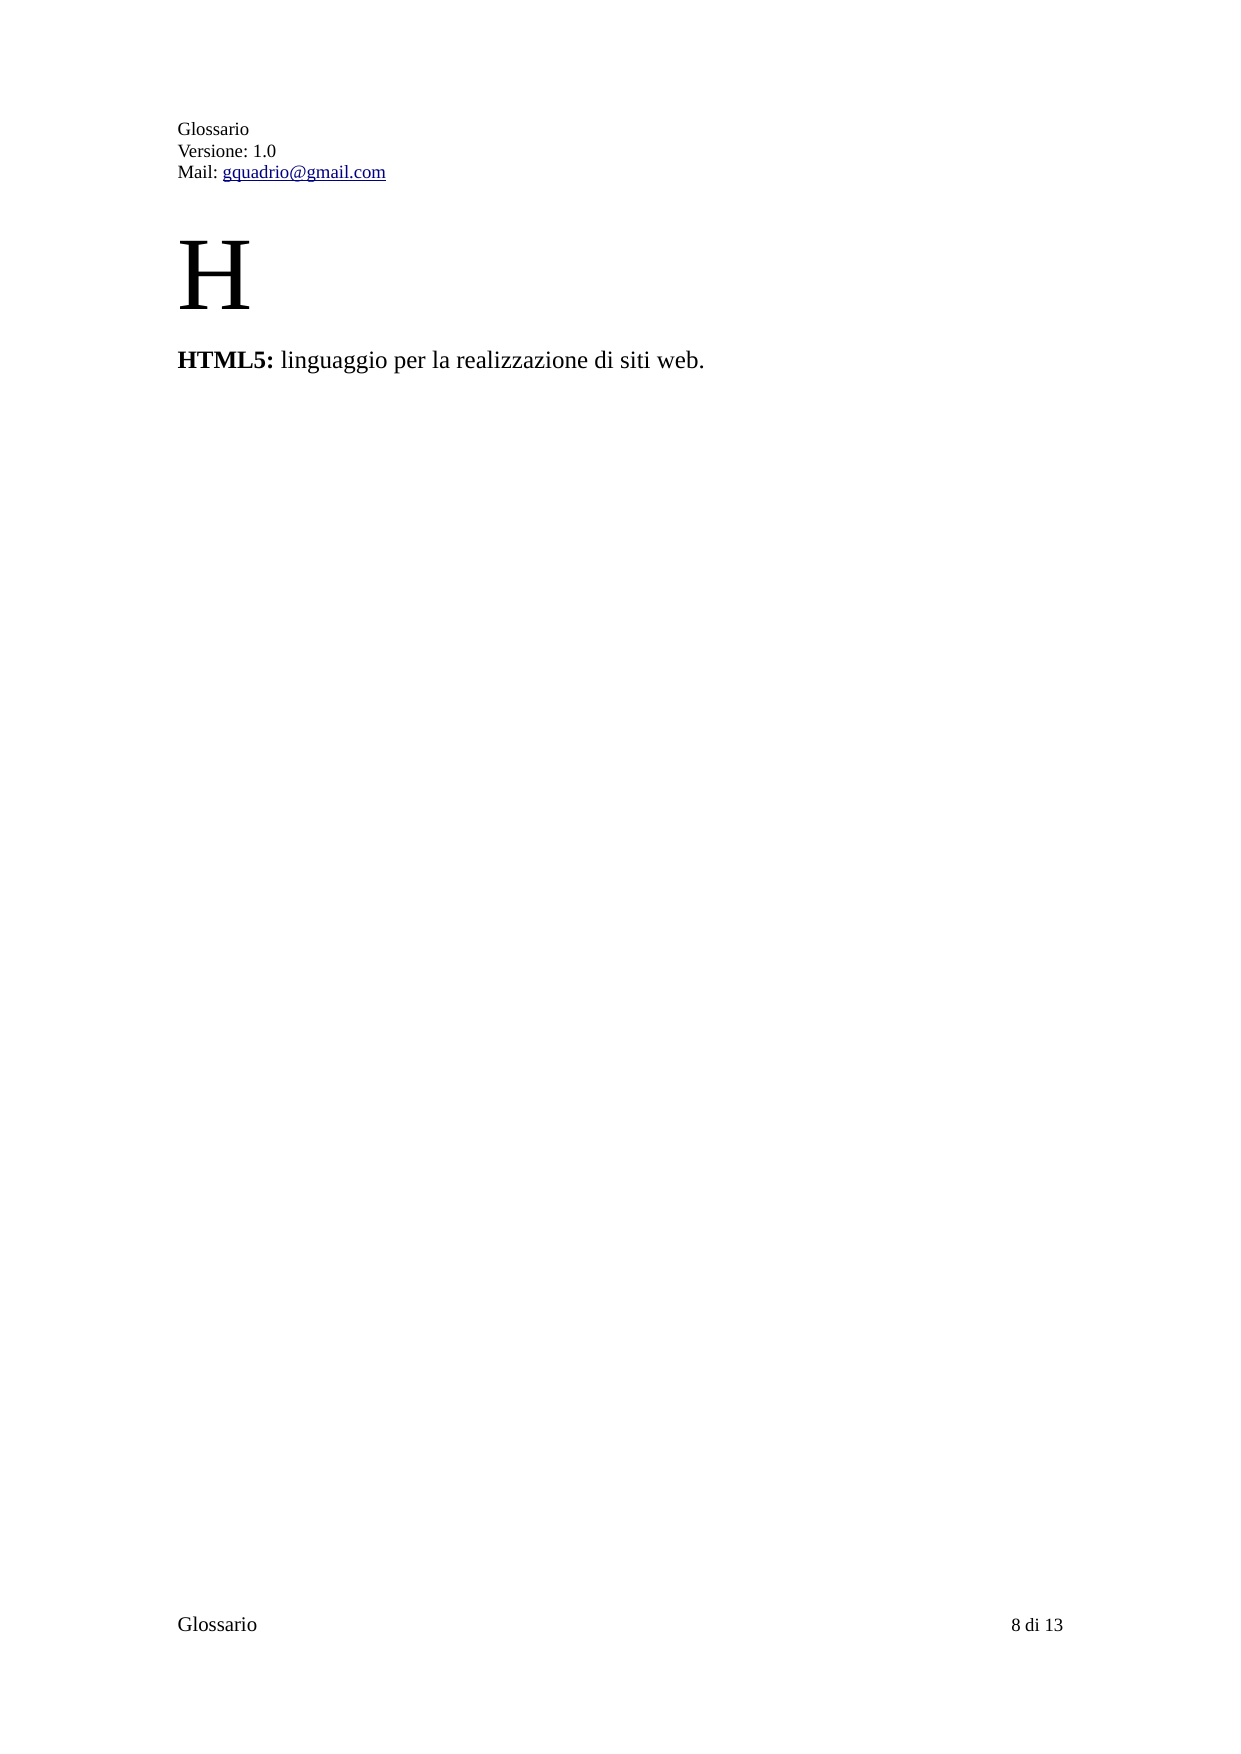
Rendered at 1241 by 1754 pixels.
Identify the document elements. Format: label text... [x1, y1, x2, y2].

text H [177, 212, 1063, 332]
text HTML5: linguaggio per la realizzazione di siti web. [177, 345, 1063, 373]
